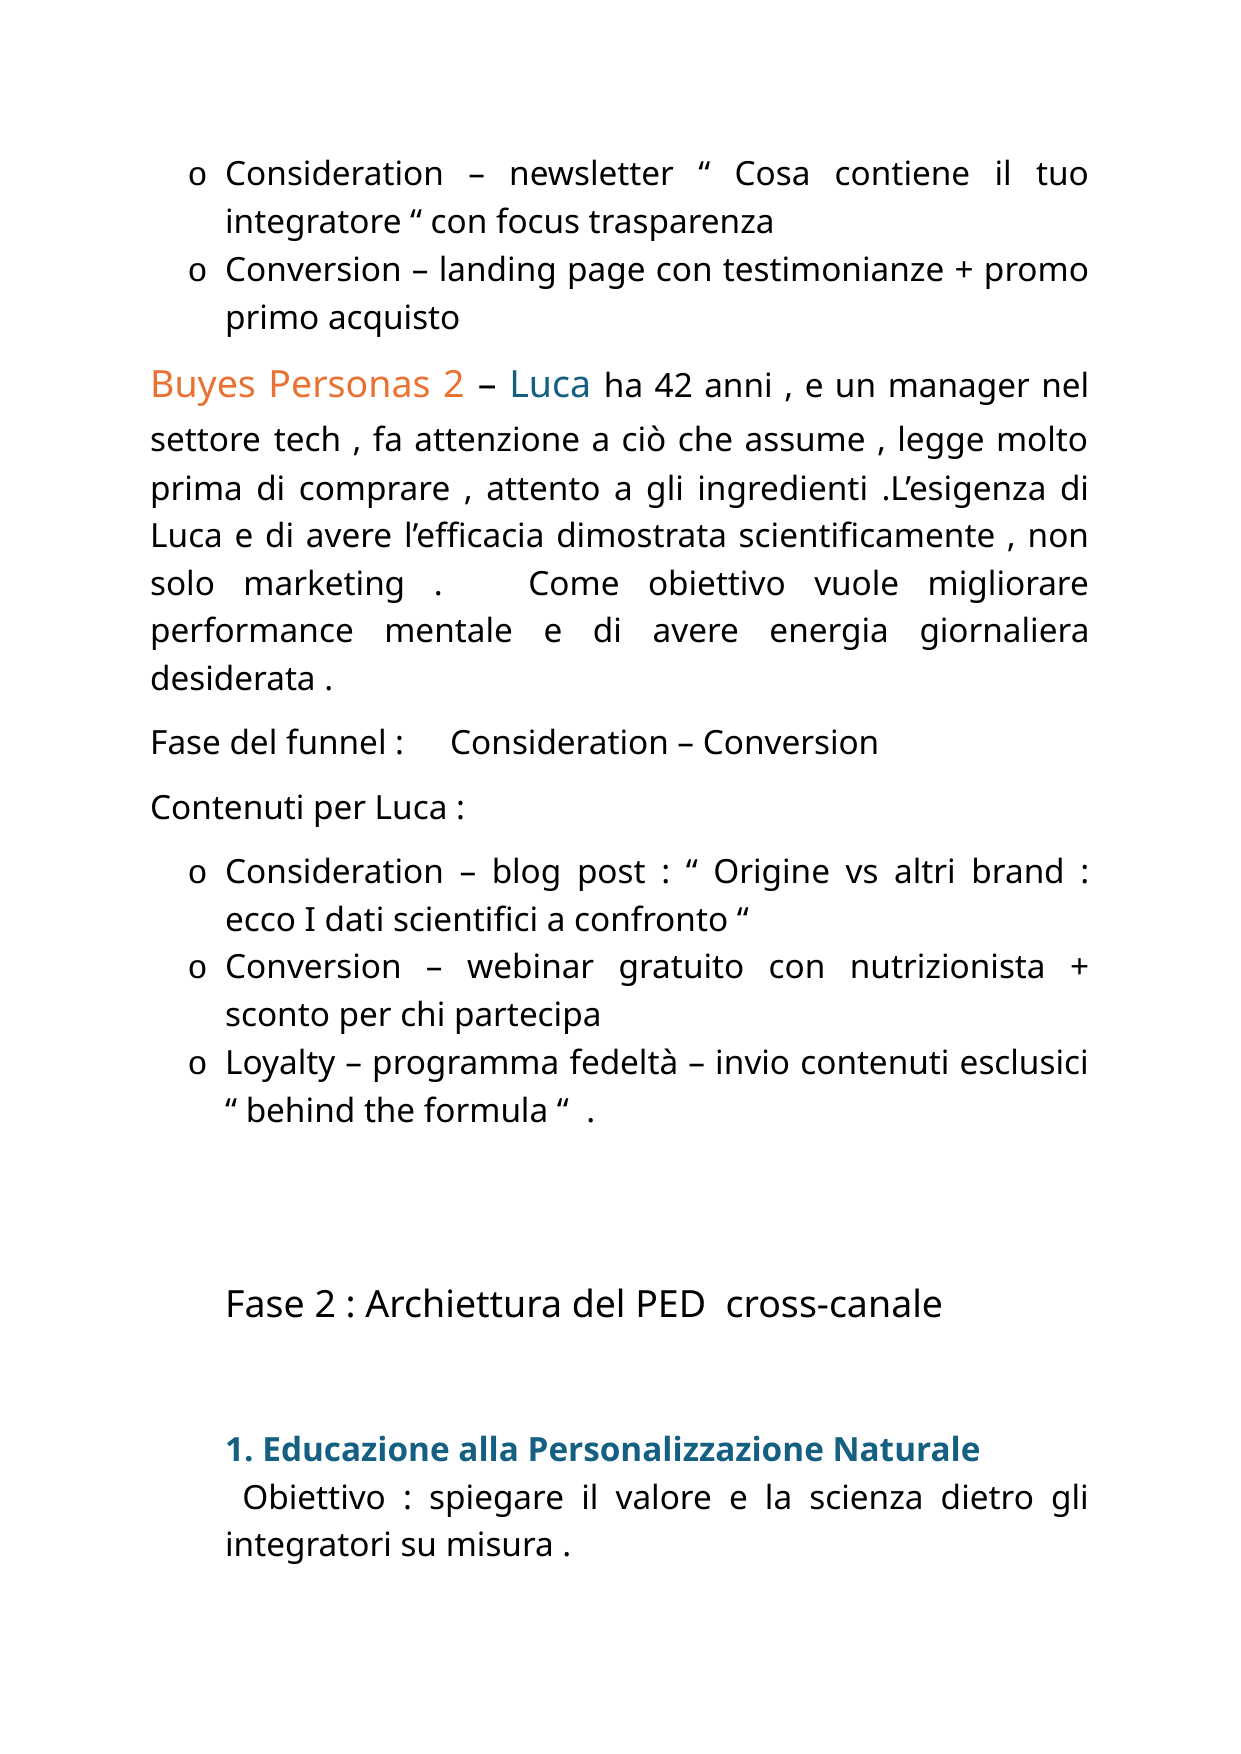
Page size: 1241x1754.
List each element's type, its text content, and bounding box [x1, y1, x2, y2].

list Consideration – blog post : “ Origine vs altri brand : ecco I dati scientifici a confronto “ [187, 848, 1090, 941]
list Conversion – landing page con testimonianze + promo primo acquisto [187, 246, 1090, 339]
text Fase del funnel : Consideration – Conversion [150, 719, 1090, 764]
list Obiettivo : spiegare il valore e la scienza dietro gli integratori su misura . [225, 1473, 1090, 1566]
list Consideration – newsletter “ Cosa contiene il tuo integratore “ con focus trasparenza [187, 150, 1090, 243]
list Conversion – webinar gratuito con nutrizionista + sconto per chi partecipa [187, 943, 1090, 1037]
text Contenuti per Luca : [150, 783, 1090, 829]
list 1. Educazione alla Personalizzazione Naturale [225, 1426, 1090, 1471]
list Fase 2 : Archiettura del PED cross-canale [225, 1277, 1090, 1328]
list Loyalty – programma fedeltà – invio contenuti esclusici “ behind the formula “ . [187, 1039, 1090, 1132]
text Buyes Personas 2 – Luca ha 42 anni , e un manager nel settore tech , fa attenzione a ciò che assume , legge molto prima di comprare , attento a gli ingredienti .L’esigenza di Luca e di avere l’efficacia dimostrata scientificamente , non solo marketing . Come obiettivo vuole migliorare performance mentale e di avere energia giornaliera desiderata . [150, 358, 1090, 700]
